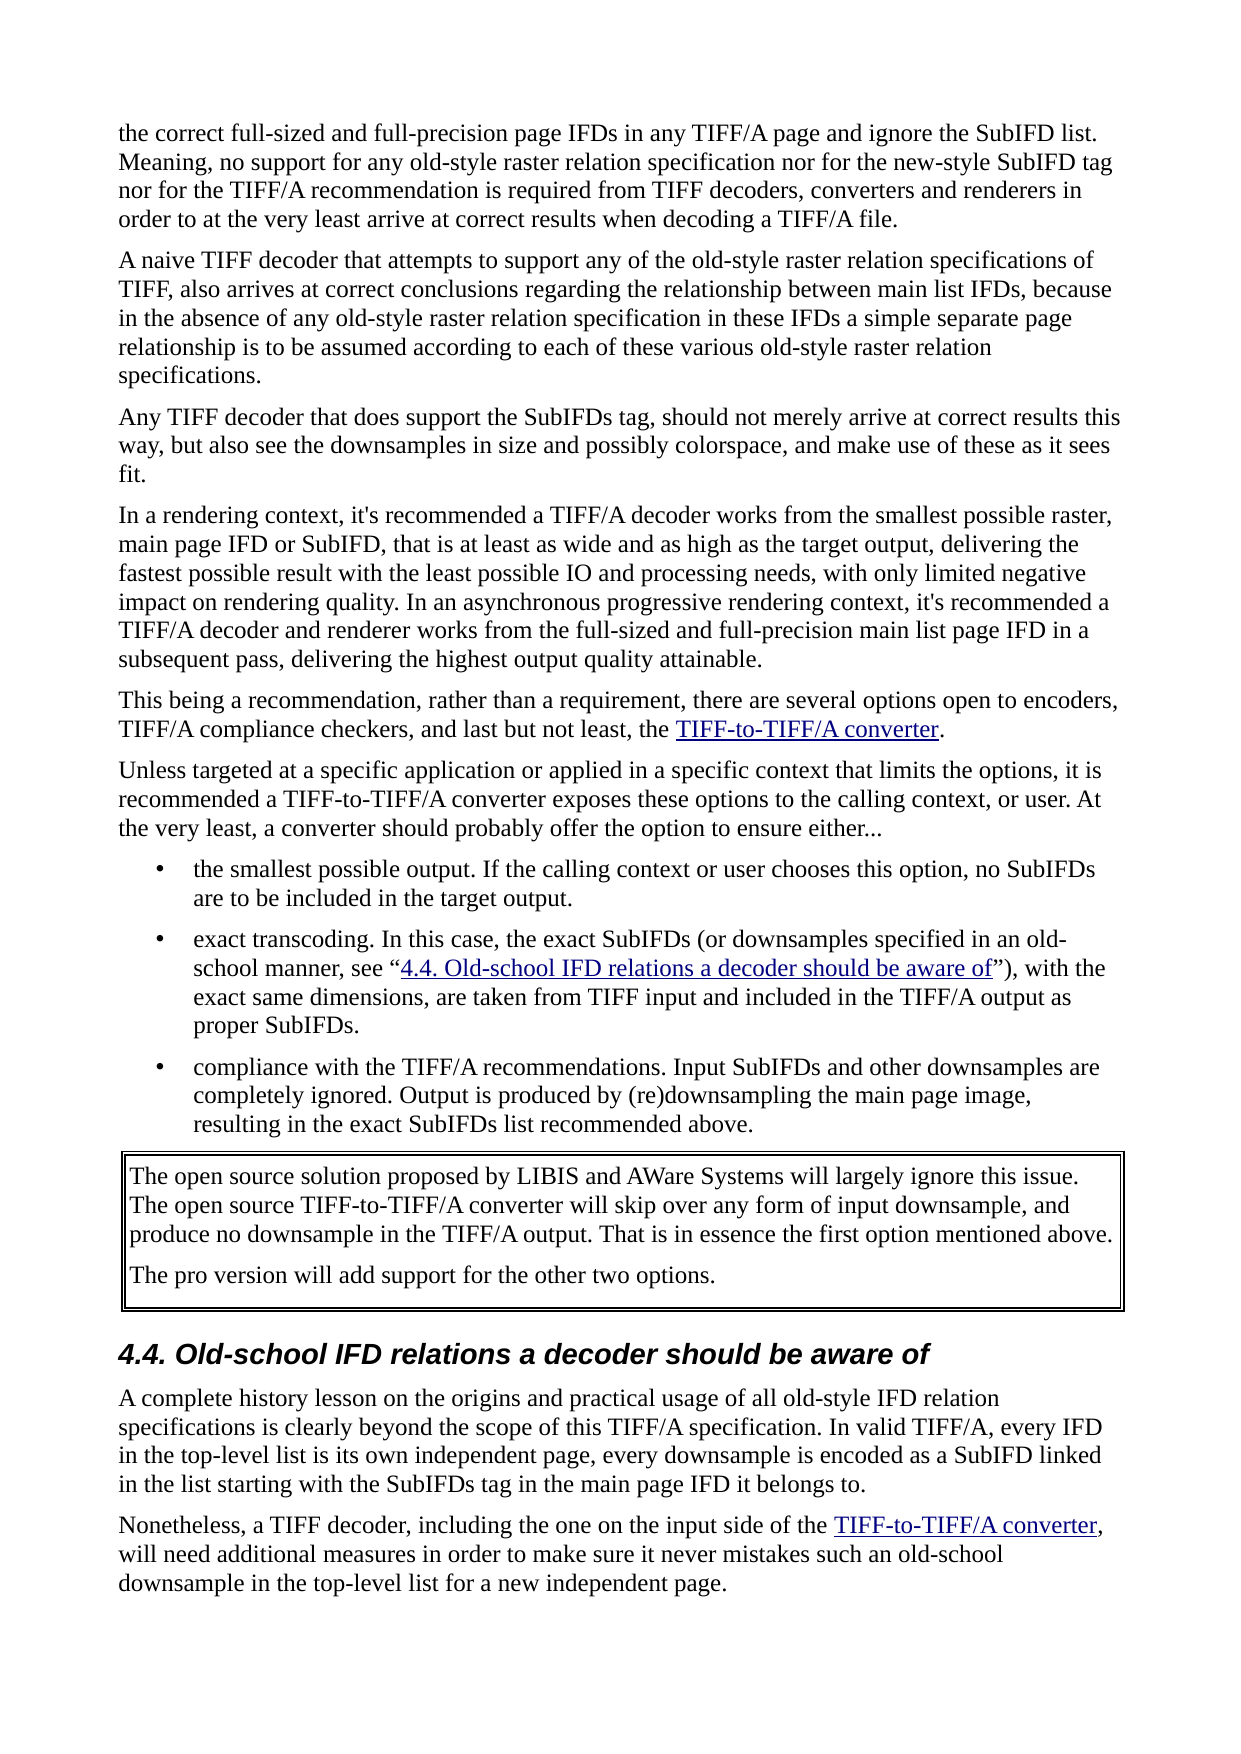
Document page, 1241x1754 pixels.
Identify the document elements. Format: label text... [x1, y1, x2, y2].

text A naive TIFF decoder that attempts to support any of the old-style raster relation specifications of TIFF, also arrives at correct conclusions regarding the relationship between main list IFDs, because in the absence of any old-style raster relation specification in these IFDs a simple separate page relationship is to be assumed according to each of these various old-style raster relation specifications. [118, 246, 1122, 389]
list the smallest possible output. If the calling context or user chooses this option, no SubIFDs are to be included in the target output. [156, 854, 1122, 912]
subtitle 4.4. Old-school IFD relations a decoder should be aware of [118, 1337, 1122, 1371]
text Unless targeted at a specific application or applied in a specific context that limits the options, it is recommended a TIFF-to-TIFF/A converter exposes these options to the calling context, or user. At the very least, a converter should probably offer the option to ensure either... [118, 756, 1122, 842]
text A complete history lesson on the origins and practical usage of all old-style IFD relation specifications is clearly beyond the scope of this TIFF/A specification. In valid TIFF/A, every IFD in the top-level list is its own independent page, every downsample is encoded as a SubIFD linked in the list starting with the SubIFDs tag in the main page IFD it belongs to. [118, 1383, 1122, 1498]
text the correct full-sized and full-precision page IFDs in any TIFF/A page and ignore the SubIFD list. Meaning, no support for any old-style raster relation specification nor for the new-style SubIFD tag nor for the TIFF/A recommendation is required from TIFF decoders, converters and renderers in order to at the very least arrive at correct results when decoding a TIFF/A file. [118, 118, 1122, 233]
text In a rendering context, it's recommended a TIFF/A decoder works from the smallest possible raster, main page IFD or SubIFD, that is at least as wide and as high as the target output, delivering the fastest possible result with the least possible IO and processing needs, with only limited negative impact on rendering quality. In an asynchronous progressive rendering context, it's recommended a TIFF/A decoder and renderer works from the full-sized and full-precision main list page IFD in a subsequent pass, delivering the highest output quality attainable. [118, 501, 1122, 673]
text This being a recommendation, rather than a requirement, there are several options open to encoders, TIFF/A compliance checkers, and last but not least, the TIFF-to-TIFF/A converter. [118, 686, 1122, 743]
list exact transcoding. In this case, the exact SubIFDs (or downsamples specified in an old-school manner, see “4.4. Old-school IFD relations a decoder should be aware of”), with the exact same dimensions, are taken from TIFF input and included in the TIFF/A output as proper SubIFDs. [156, 924, 1122, 1039]
table_header The open source solution proposed by LIBIS and AWare Systems will largely ignore this issue. The open source TIFF-to-TIFF/A converter will skip over any form of input downsample, and produce no downsample in the TIFF/A output. That is in essence the first option mentioned above. The pro version will add support for the other two options. [126, 1156, 1120, 1307]
list compliance with the TIFF/A recommendations. Input SubIFDs and other downsamples are completely ignored. Output is produced by (re)downsampling the main page image, resulting in the exact SubIFDs list recommended above. [156, 1052, 1122, 1138]
text Nonetheless, a TIFF decoder, including the one on the input side of the TIFF-to-TIFF/A converter, will need additional measures in order to make sure it never mistakes such an old-school downsample in the top-level list for a new independent page. [118, 1511, 1122, 1597]
text Any TIFF decoder that does support the SubIFDs tag, should not merely arrive at correct results this way, but also see the downsamples in size and possibly colorspace, and make use of these as it sees fit. [118, 402, 1122, 488]
